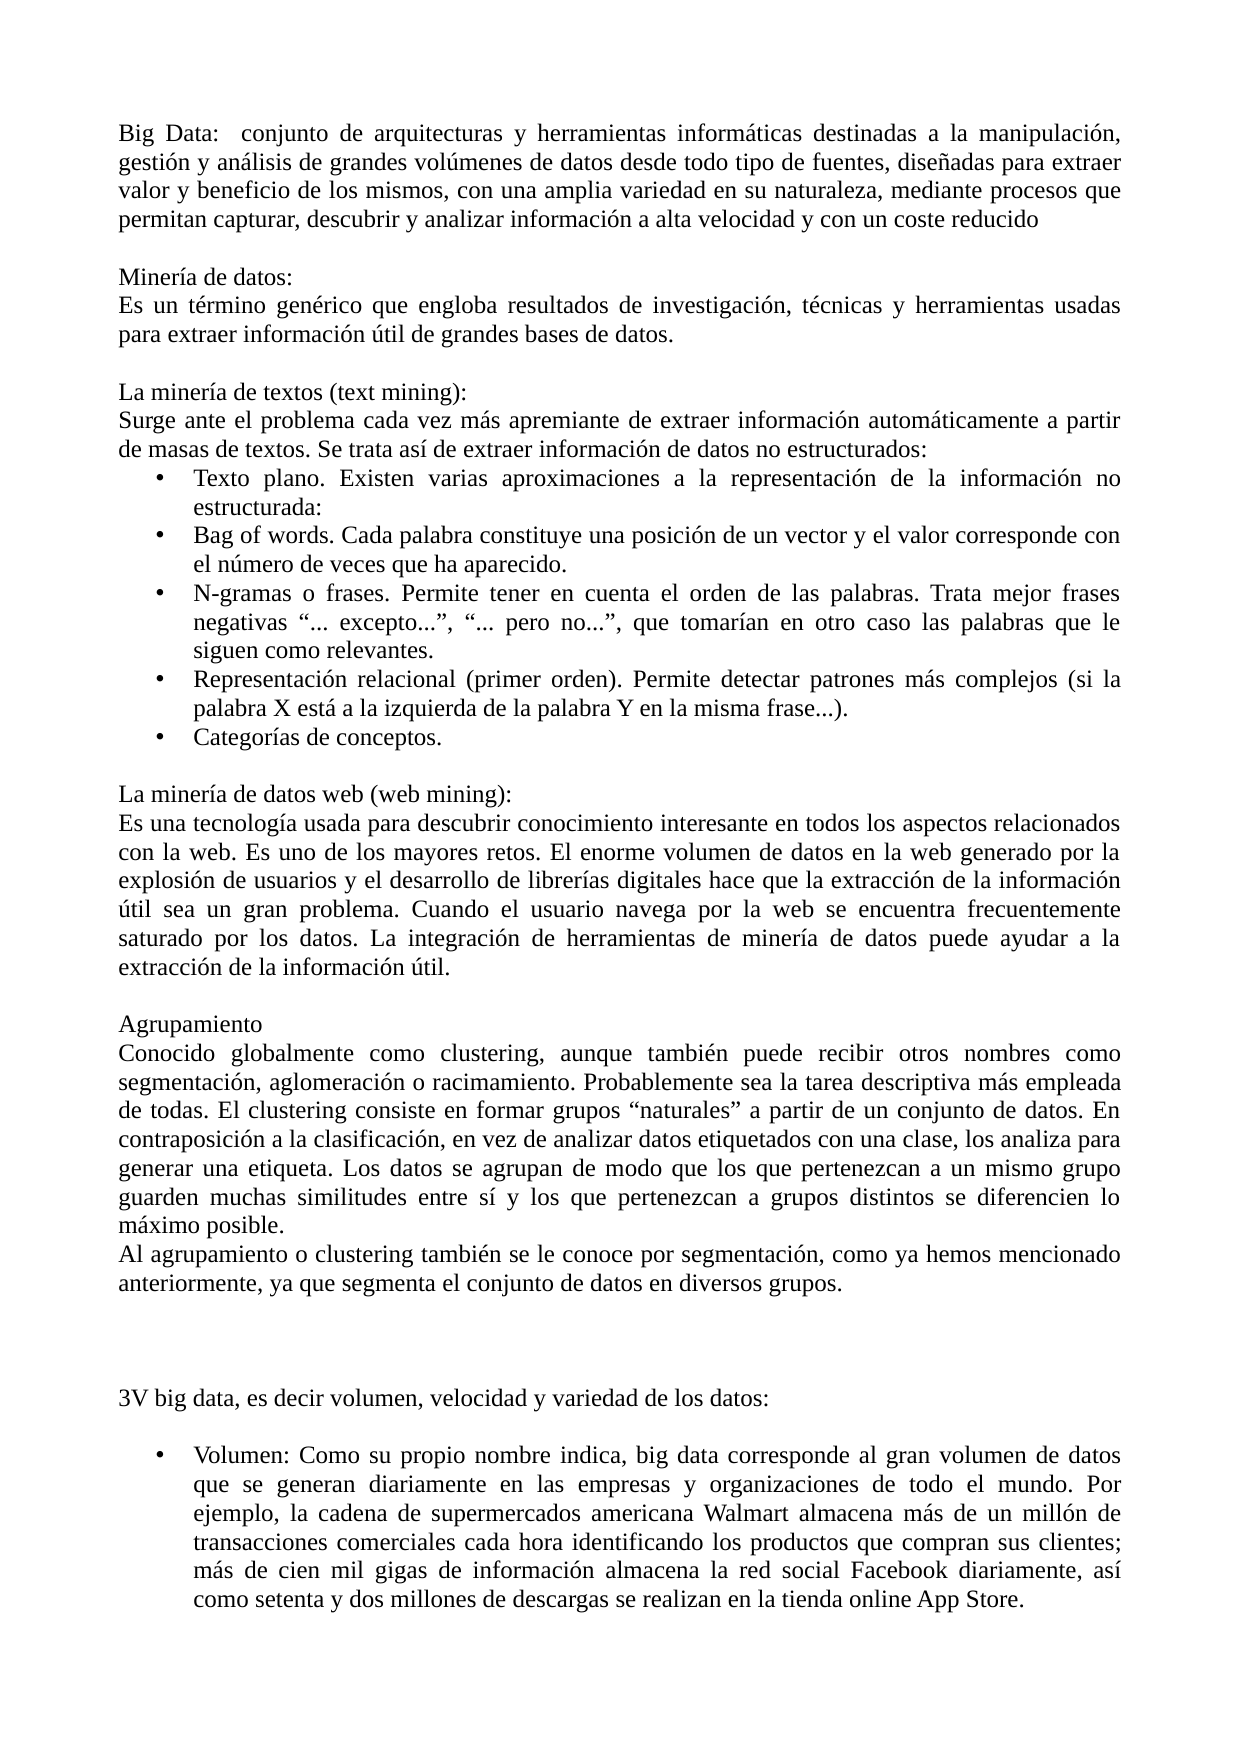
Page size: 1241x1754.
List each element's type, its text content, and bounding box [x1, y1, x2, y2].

text Minería de datos: [118, 262, 1122, 291]
list Bag of words. Cada palabra constituye una posición de un vector y el valor corresponde con el número de veces que ha aparecido. [156, 521, 1122, 578]
text Surge ante el problema cada vez más apremiante de extraer información automáticamente a partir de masas de textos. Se trata así de extraer información de datos no estructurados: [118, 406, 1122, 463]
text Big Data: conjunto de arquitecturas y herramientas informáticas destinadas a la manipulación, gestión y análisis de grandes volúmenes de datos desde todo tipo de fuentes, diseñadas para extraer valor y beneficio de los mismos, con una amplia variedad en su naturaleza, mediante procesos que permitan capturar, descubrir y analizar información a alta velocidad y con un coste reducido [118, 118, 1122, 233]
list Representación relacional (primer orden). Permite detectar patrones más complejos (si la palabra X está a la izquierda de la palabra Y en la misma frase...). [156, 664, 1122, 722]
text La minería de datos web (web mining): [118, 779, 1122, 808]
text Es una tecnología usada para descubrir conocimiento interesante en todos los aspectos relacionados con la web. Es uno de los mayores retos. El enorme volumen de datos en la web generado por la explosión de usuarios y el desarrollo de librerías digitales hace que la extracción de la información útil sea un gran problema. Cuando el usuario navega por la web se encuentra frecuentemente saturado por los datos. La integración de herramientas de minería de datos puede ayudar a la extracción de la información útil. [118, 808, 1122, 981]
text La minería de textos (text mining): [118, 377, 1122, 406]
text Conocido globalmente como clustering, aunque también puede recibir otros nombres como segmentación, aglomeración o racimamiento. Probablemente sea la tarea descriptiva más empleada de todas. El clustering consiste en formar grupos “naturales” a partir de un conjunto de datos. En contraposición a la clasificación, en vez de analizar datos etiquetados con una clase, los analiza para generar una etiqueta. Los datos se agrupan de modo que los que pertenezcan a un mismo grupo guarden muchas similitudes entre sí y los que pertenezcan a grupos distintos se diferencien lo máximo posible. [118, 1038, 1122, 1239]
list Volumen: Como su propio nombre indica, big data corresponde al gran volumen de datos que se generan diariamente en las empresas y organizaciones de todo el mundo. Por ejemplo, la cadena de supermercados americana Walmart almacena más de un millón de transacciones comerciales cada hora identificando los productos que compran sus clientes; más de cien mil gigas de información almacena la red social Facebook diariamente, así como setenta y dos millones de descargas se realizan en la tienda online App Store. [156, 1441, 1122, 1613]
list Texto plano. Existen varias aproximaciones a la representación de la información no estructurada: [156, 463, 1122, 521]
list Categorías de conceptos. [156, 722, 1122, 751]
text Al agrupamiento o clustering también se le conoce por segmentación, como ya hemos mencionado anteriormente, ya que segmenta el conjunto de datos en diversos grupos. [118, 1239, 1122, 1297]
text Agrupamiento [118, 1009, 1122, 1038]
text 3V big data, es decir volumen, velocidad y variedad de los datos: [118, 1383, 1122, 1412]
list N-gramas o frases. Permite tener en cuenta el orden de las palabras. Trata mejor frases negativas “... excepto...”, “... pero no...”, que tomarían en otro caso las palabras que le siguen como relevantes. [156, 578, 1122, 664]
text Es un término genérico que engloba resultados de investigación, técnicas y herramientas usadas para extraer información útil de grandes bases de datos. [118, 291, 1122, 348]
